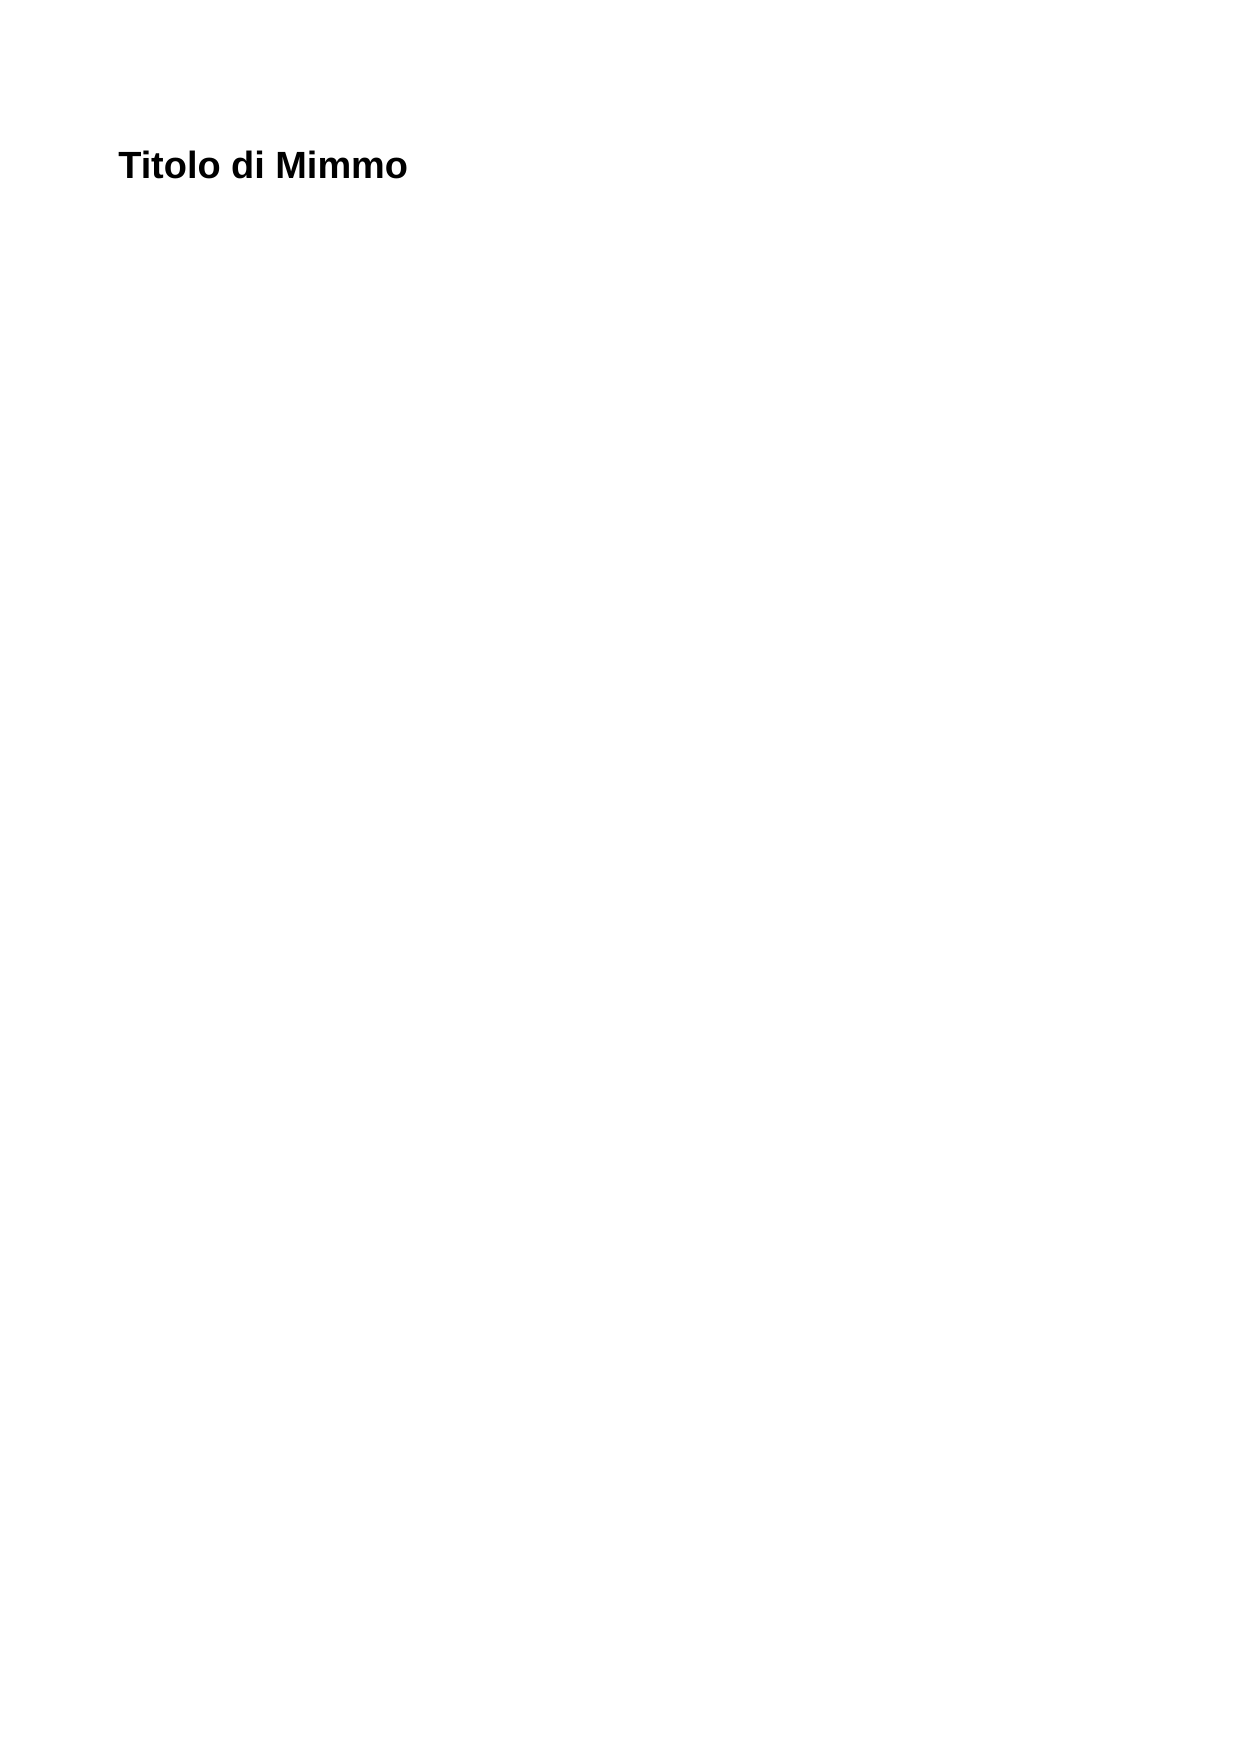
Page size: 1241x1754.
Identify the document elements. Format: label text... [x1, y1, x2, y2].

subtitle Titolo di Mimmo [118, 143, 1122, 187]
